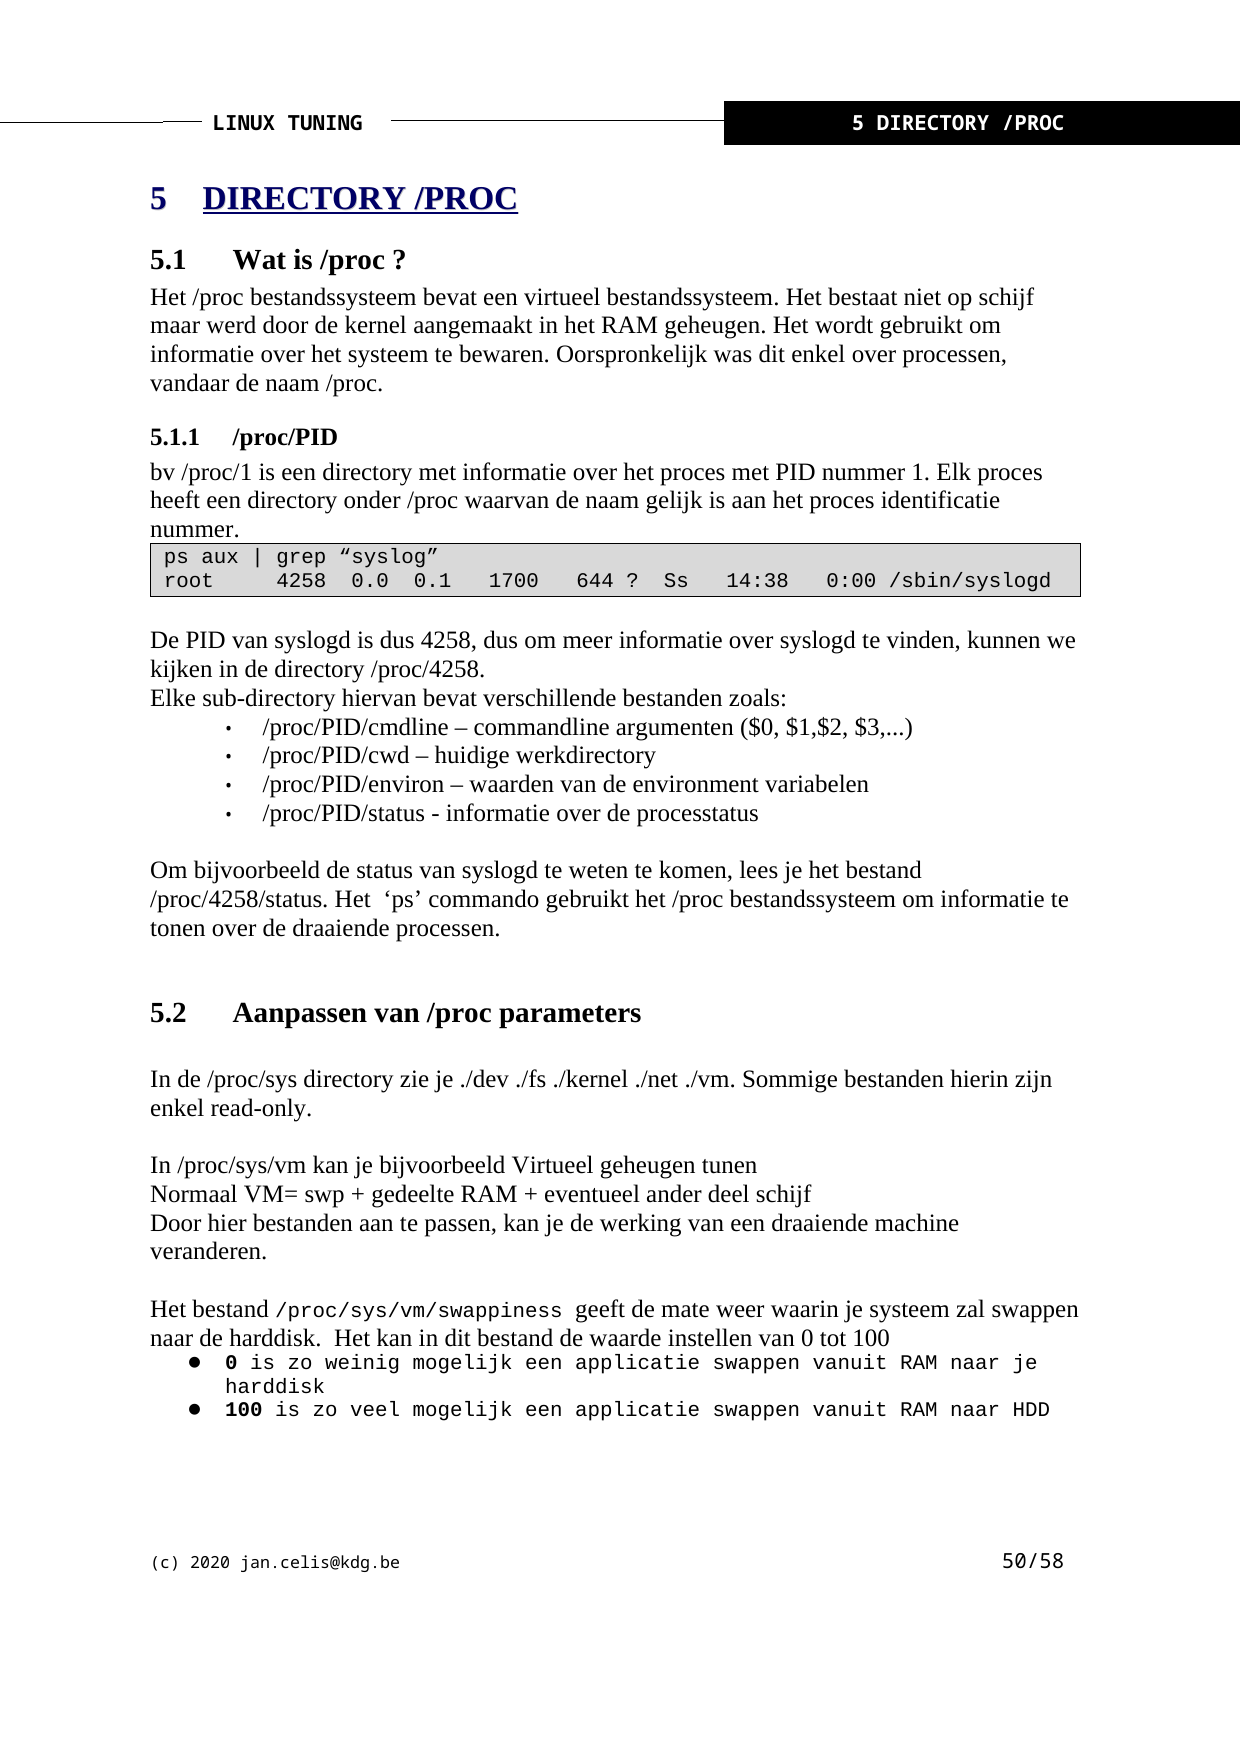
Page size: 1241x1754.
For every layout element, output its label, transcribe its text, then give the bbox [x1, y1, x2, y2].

text De PID van syslogd is dus 4258, dus om meer informatie over syslogd te vinden, kunnen we kijken in de directory /proc/4258. [150, 625, 1081, 683]
text In /proc/sys/vm kan je bijvoorbeeld Virtueel geheugen tunen [150, 1150, 1081, 1179]
subtitle DIRECTORY /PROC [150, 179, 1081, 217]
subtitle Wat is /proc ? [150, 242, 1081, 276]
text ps aux | grep “syslog” [151, 544, 1080, 567]
text Normaal VM= swp + gedeelte RAM + eventueel ander deel schijf [150, 1179, 1081, 1208]
text Om bijvoorbeeld de status van syslogd te weten te komen, lees je het bestand /proc/4258/status. Het ‘ps’ commando gebruikt het /proc bestandssysteem om informatie te tonen over de draaiende processen. [150, 855, 1081, 942]
subtitle Aanpassen van /proc parameters [150, 995, 1081, 1029]
list /proc/PID/cmdline – commandline argumenten ($0, $1,$2, $3,...) [225, 712, 1081, 740]
list /proc/PID/cwd – huidige werkdirectory [225, 740, 1081, 769]
list /proc/PID/environ – waarden van de environment variabelen [225, 769, 1081, 798]
list /proc/PID/status - informatie over de processtatus [225, 798, 1081, 827]
list 100 is zo veel mogelijk een applicatie swappen vanuit RAM naar HDD [187, 1399, 1081, 1423]
text Het bestand /proc/sys/vm/swappiness geeft de mate weer waarin je systeem zal swappen naar de harddisk. Het kan in dit bestand de waarde instellen van 0 tot 100 [150, 1294, 1081, 1352]
text Elke sub-directory hiervan bevat verschillende bestanden zoals: [150, 683, 1081, 712]
text Het /proc bestandssysteem bevat een virtueel bestandssysteem. Het bestaat niet op schijf maar werd door de kernel aangemaakt in het RAM geheugen. Het wordt gebruikt om informatie over het systeem te bewaren. Oorspronkelijk was dit enkel over processen, vandaar de naam /proc. [150, 282, 1081, 397]
subtitle /proc/PID [150, 422, 1081, 451]
text Door hier bestanden aan te passen, kan je de werking van een draaiende machine veranderen. [150, 1208, 1081, 1265]
text In de /proc/sys directory zie je ./dev ./fs ./kernel ./net ./vm. Sommige bestanden hierin zijn enkel read-only. [150, 1064, 1081, 1121]
text bv /proc/1 is een directory met informatie over het proces met PID nummer 1. Elk proces heeft een directory onder /proc waarvan de naam gelijk is aan het proces identificatie nummer. [150, 457, 1081, 543]
text root 4258 0.0 0.1 1700 644 ? Ss 14:38 0:00 /sbin/syslogd [151, 567, 1080, 596]
list 0 is zo weinig mogelijk een applicatie swappen vanuit RAM naar je harddisk [187, 1352, 1081, 1399]
